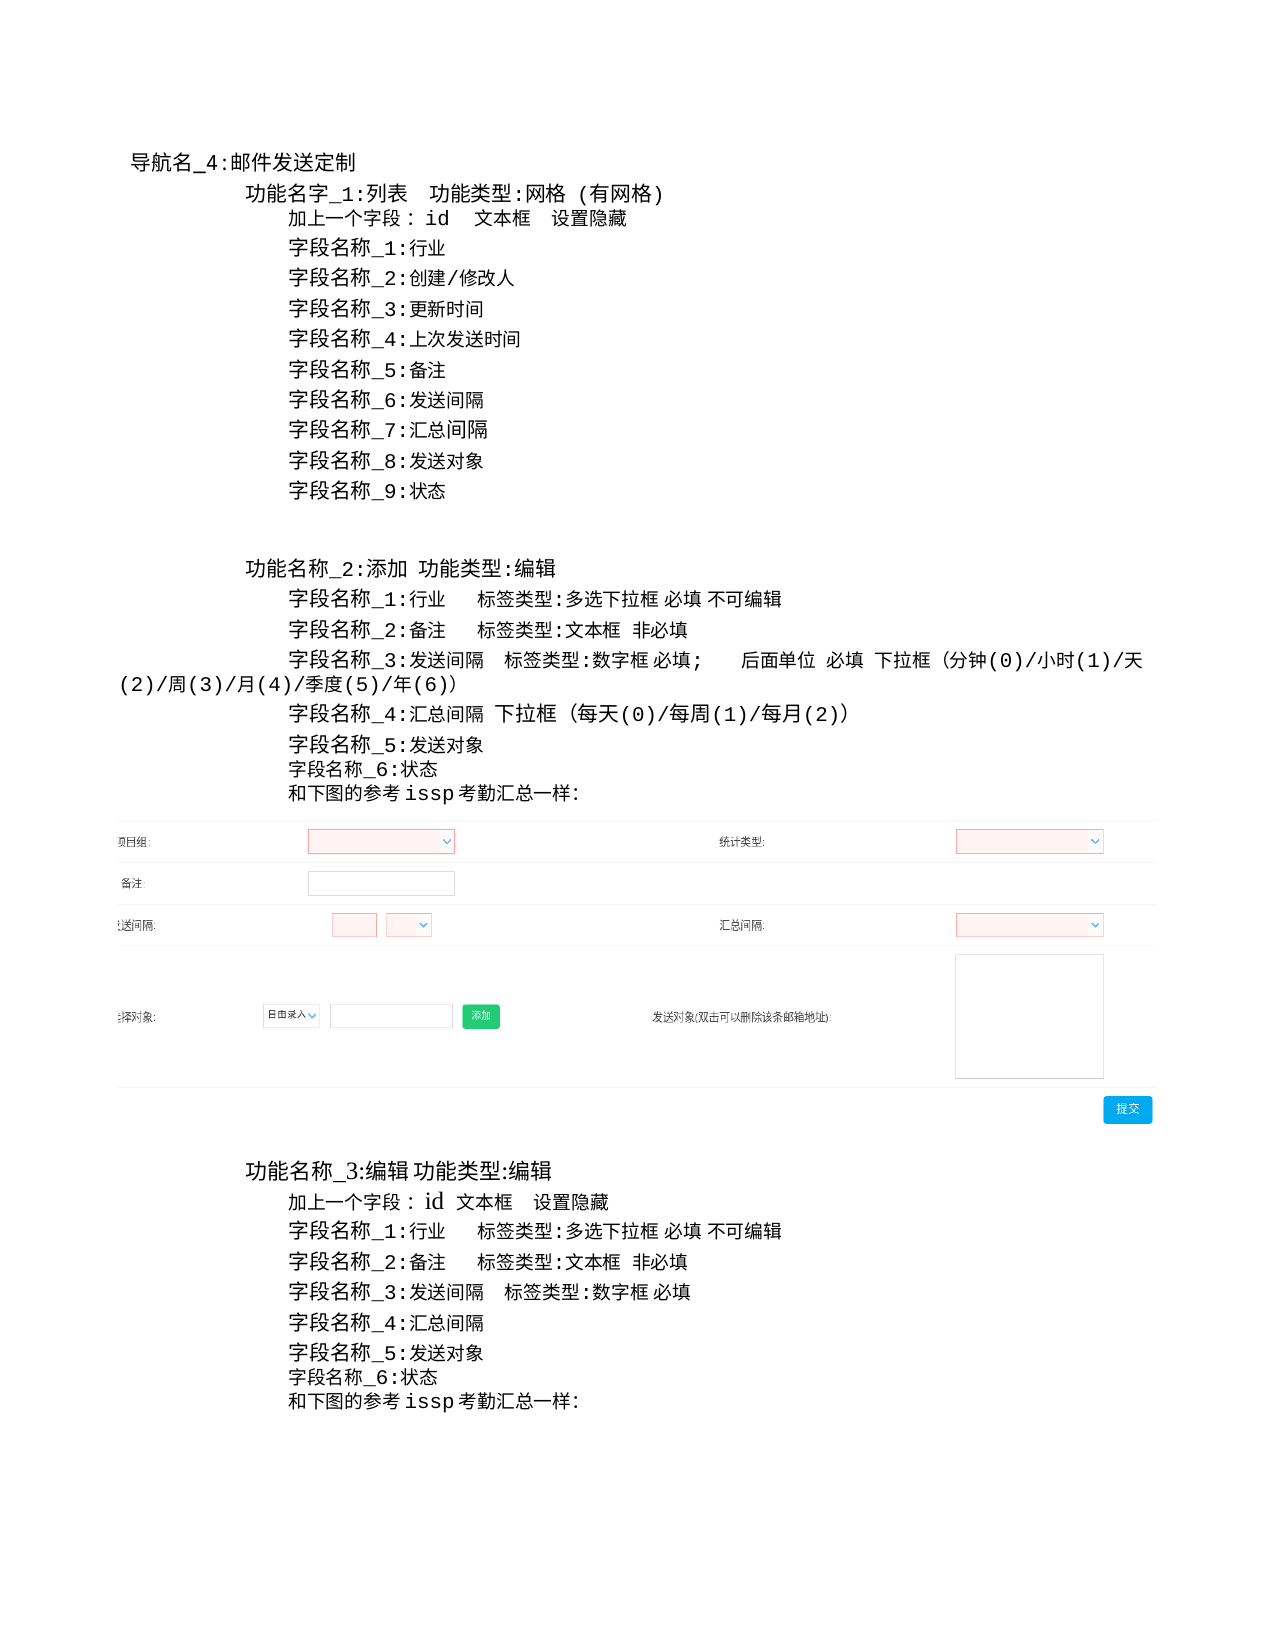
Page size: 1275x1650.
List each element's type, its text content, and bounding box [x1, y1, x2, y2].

text 字段名称_4:上次发送时间 [118, 322, 1157, 353]
text 字段名称_2:备注 标签类型:文本框 非必填 [118, 1245, 1157, 1276]
text 字段名称_3:发送间隔 标签类型:数字框 必填; 后面单位 必填 下拉框（分钟(0)/小时(1)/天(2)/周(3)/月(4)/季度(5)/年(6)） [118, 643, 1157, 698]
text 字段名称_9:状态 [118, 474, 1157, 505]
text 字段名称_8:发送对象 [118, 444, 1157, 474]
text 字段名称_3:更新时间 [118, 292, 1157, 322]
text 和下图的参考issp考勤汇总一样： [118, 1391, 1157, 1414]
text 字段名称_4:汇总间隔 [118, 1306, 1157, 1336]
text 字段名称_1:行业 标签类型:多选下拉框 必填 不可编辑 [118, 1215, 1157, 1245]
text 字段名称_6:状态 [118, 1367, 1157, 1391]
text 字段名称_5:发送对象 [118, 728, 1157, 758]
text 字段名称_4:汇总间隔 下拉框（每天(0)/每周(1)/每月(2)） [118, 698, 1157, 728]
text 字段名称_5:发送对象 [118, 1336, 1157, 1367]
text 字段名称_5:备注 [118, 353, 1157, 383]
text 功能名字_1:列表 功能类型:网格 (有网格) [118, 177, 1157, 207]
text 功能名称_3:编辑 功能类型:编辑 [118, 1154, 1157, 1186]
text 字段名称_1:行业 [118, 231, 1157, 262]
text 字段名称_6:状态 [118, 758, 1157, 782]
text 字段名称_2:备注 标签类型:文本框 非必填 [118, 613, 1157, 643]
text 字段名称_1:行业 标签类型:多选下拉框 必填 不可编辑 [118, 583, 1157, 613]
text 加上一个字段 ：id 文本框 设置隐藏 [118, 207, 1157, 231]
text 功能名称_2:添加 功能类型:编辑 [118, 552, 1157, 583]
text 加上一个字段 ：id 文本框 设置隐藏 [118, 1186, 1157, 1215]
text 和下图的参考issp考勤汇总一样： [118, 782, 1157, 806]
text 导航名_4:邮件发送定制 [118, 147, 1157, 177]
picture [118, 806, 1157, 1131]
text 字段名称_7:汇总间隔 [118, 414, 1157, 444]
text 字段名称_2:创建/修改人 [118, 262, 1157, 292]
text 字段名称_6:发送间隔 [118, 383, 1157, 414]
text 字段名称_3:发送间隔 标签类型:数字框 必填 [118, 1276, 1157, 1306]
